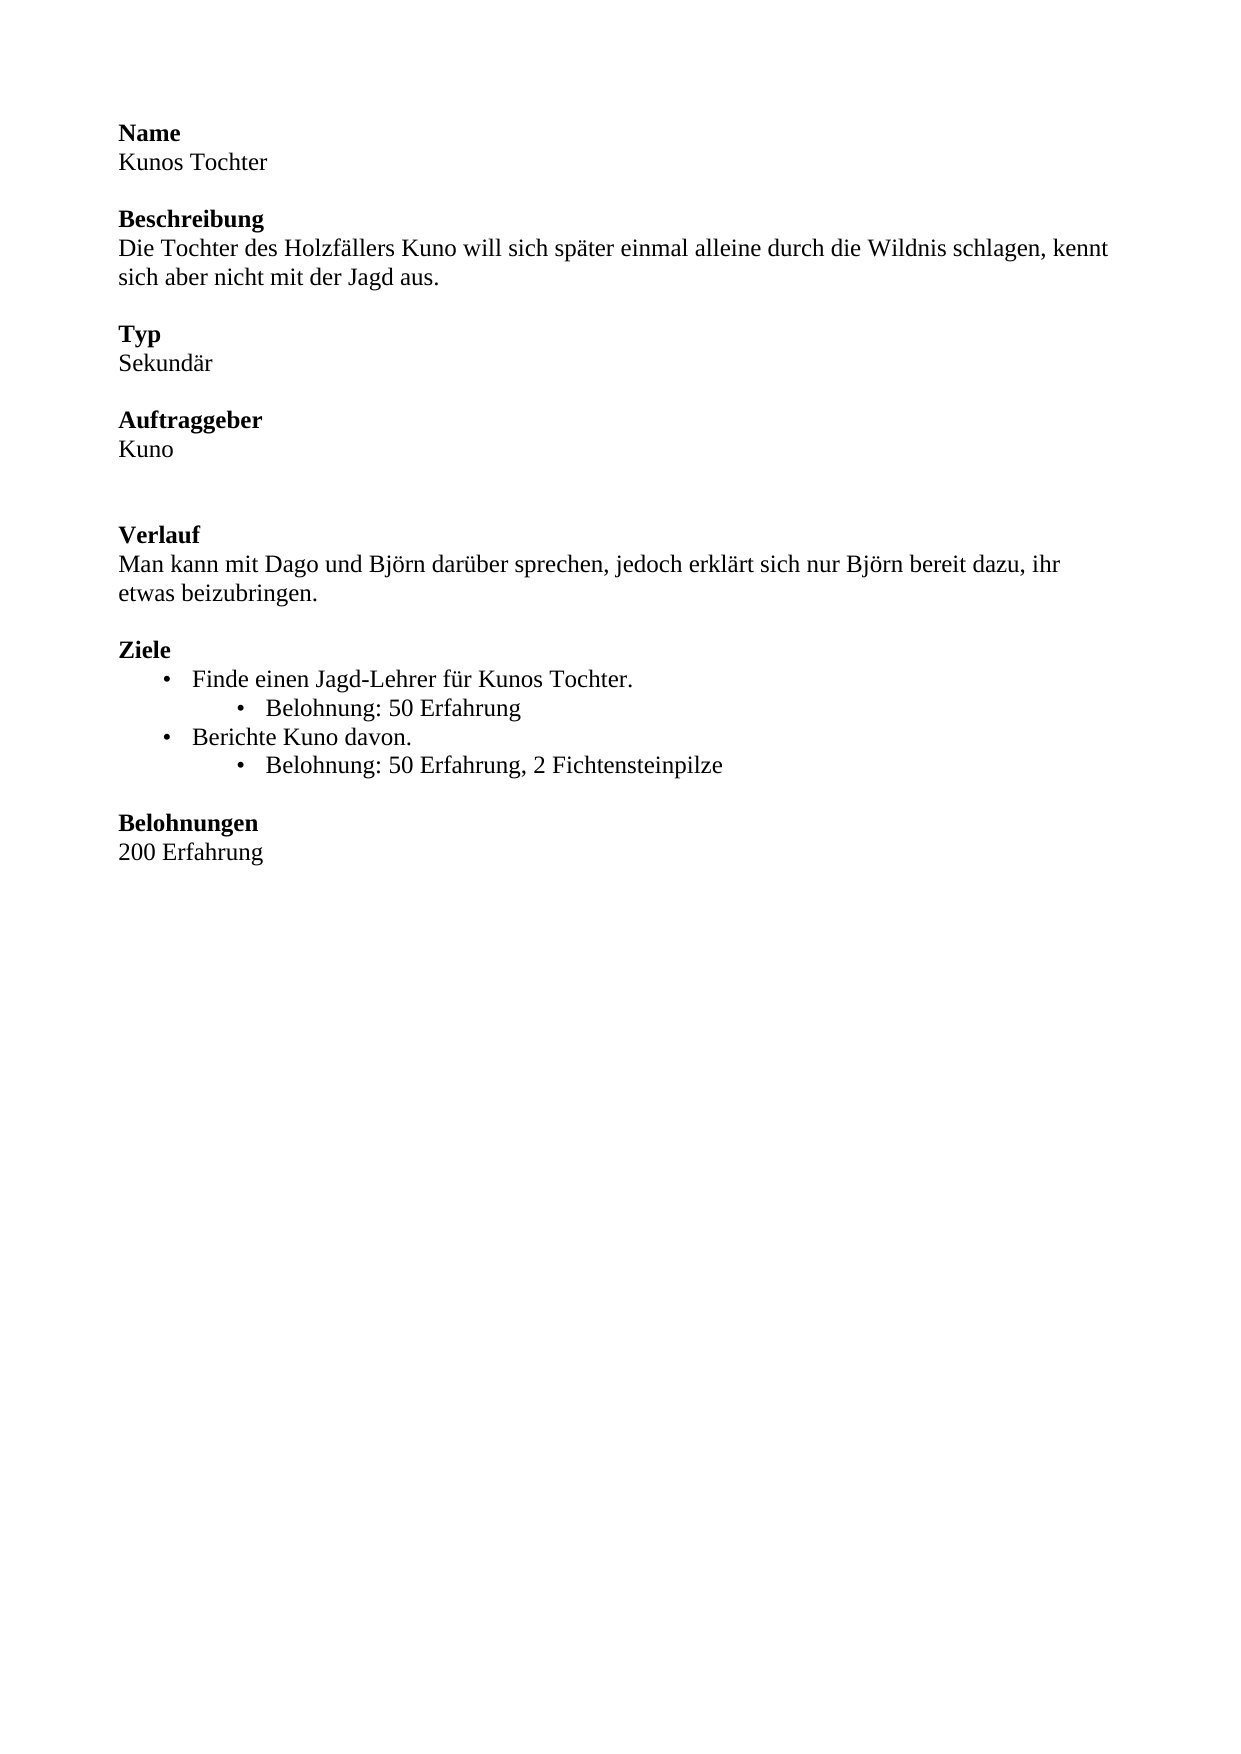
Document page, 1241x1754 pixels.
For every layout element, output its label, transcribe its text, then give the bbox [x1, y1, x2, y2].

text Man kann mit Dago und Björn darüber sprechen, jedoch erklärt sich nur Björn bereit dazu, ihr etwas beizubringen. [118, 549, 1122, 607]
list Belohnung: 50 Erfahrung, 2 Fichtensteinpilze [236, 751, 1122, 779]
text 200 Erfahrung [118, 837, 1122, 866]
list Belohnung: 50 Erfahrung [236, 693, 1122, 722]
list Berichte Kuno davon. [162, 722, 1122, 751]
text Ziele [118, 636, 1122, 664]
text Typ [118, 319, 1122, 348]
text Kunos Tochter [118, 147, 1122, 176]
text Name [118, 118, 1122, 147]
text Belohnungen [118, 808, 1122, 837]
text Auftraggeber [118, 406, 1122, 434]
list Finde einen Jagd-Lehrer für Kunos Tochter. [162, 664, 1122, 693]
text Beschreibung [118, 204, 1122, 233]
text Kuno [118, 434, 1122, 463]
text Verlauf [118, 521, 1122, 549]
text Die Tochter des Holzfällers Kuno will sich später einmal alleine durch die Wildnis schlagen, kennt sich aber nicht mit der Jagd aus. [118, 233, 1122, 291]
list Sekundär [118, 348, 1122, 377]
